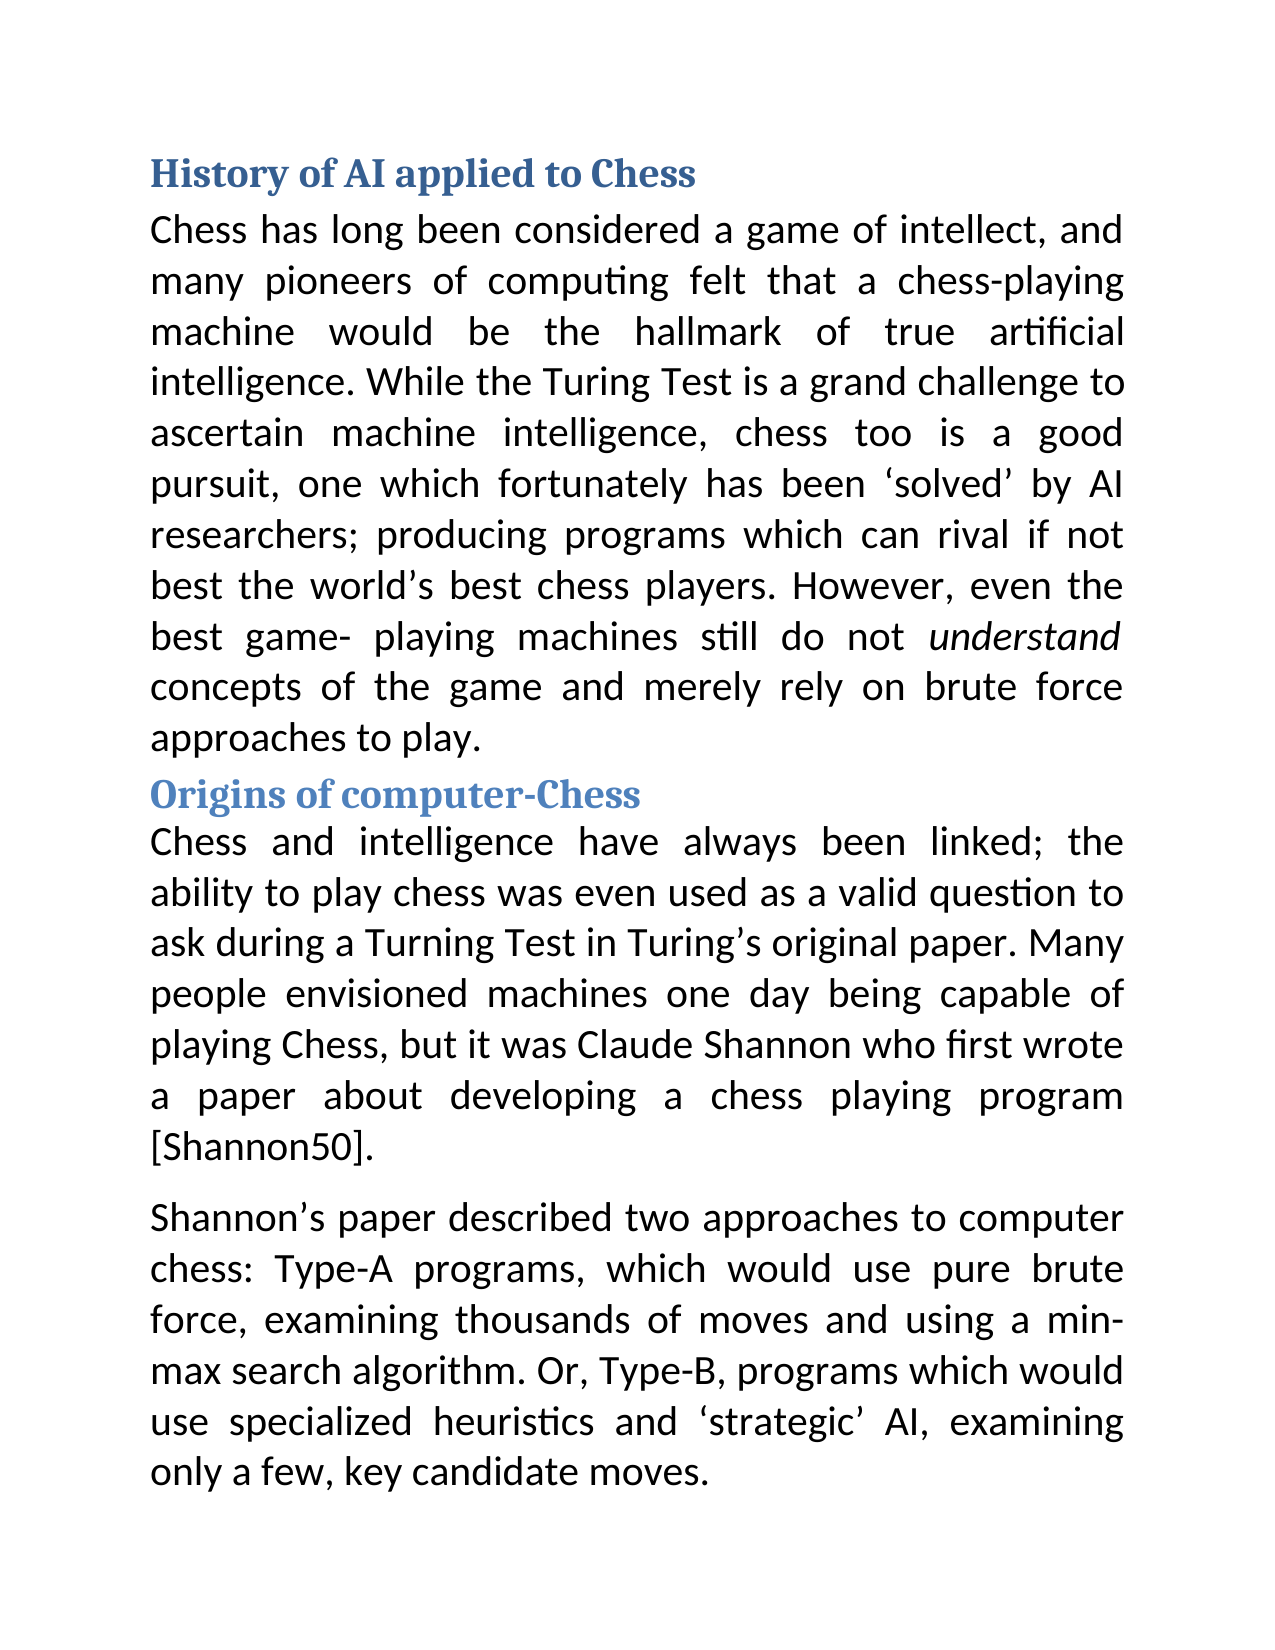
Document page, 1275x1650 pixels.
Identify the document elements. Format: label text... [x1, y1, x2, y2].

text Chess has long been considered a game of intellect, and many pioneers of computing felt that a chess-playing machine would be the hallmark of true artificial intelligence. While the Turing Test is a grand challenge to ascertain machine intelligence, chess too is a good pursuit, one which fortunately has been ‘solved’ by AI researchers; producing programs which can rival if not best the world’s best chess players. However, even the best game- playing machines still do not understand concepts of the game and merely rely on brute force approaches to play. [150, 203, 1125, 762]
text Chess and intelligence have always been linked; the ability to play chess was even used as a valid question to ask during a Turning Test in Turing’s original paper. Many people envisioned machines one day being capable of playing Chess, but it was Claude Shannon who first wrote a paper about developing a chess playing program [Shannon50]. [150, 815, 1126, 1171]
subtitle Origins of computer-Chess [150, 783, 1142, 815]
text Shannon’s paper described two approaches to computer chess: Type-A programs, which would use pure brute force, examining thousands of moves and using a min-max search algorithm. Or, Type-B, programs which would use specialized heuristics and ‘strategic’ AI, examining only a few, key candidate moves. [150, 1191, 1126, 1496]
subtitle History of AI applied to Chess [150, 149, 1142, 197]
